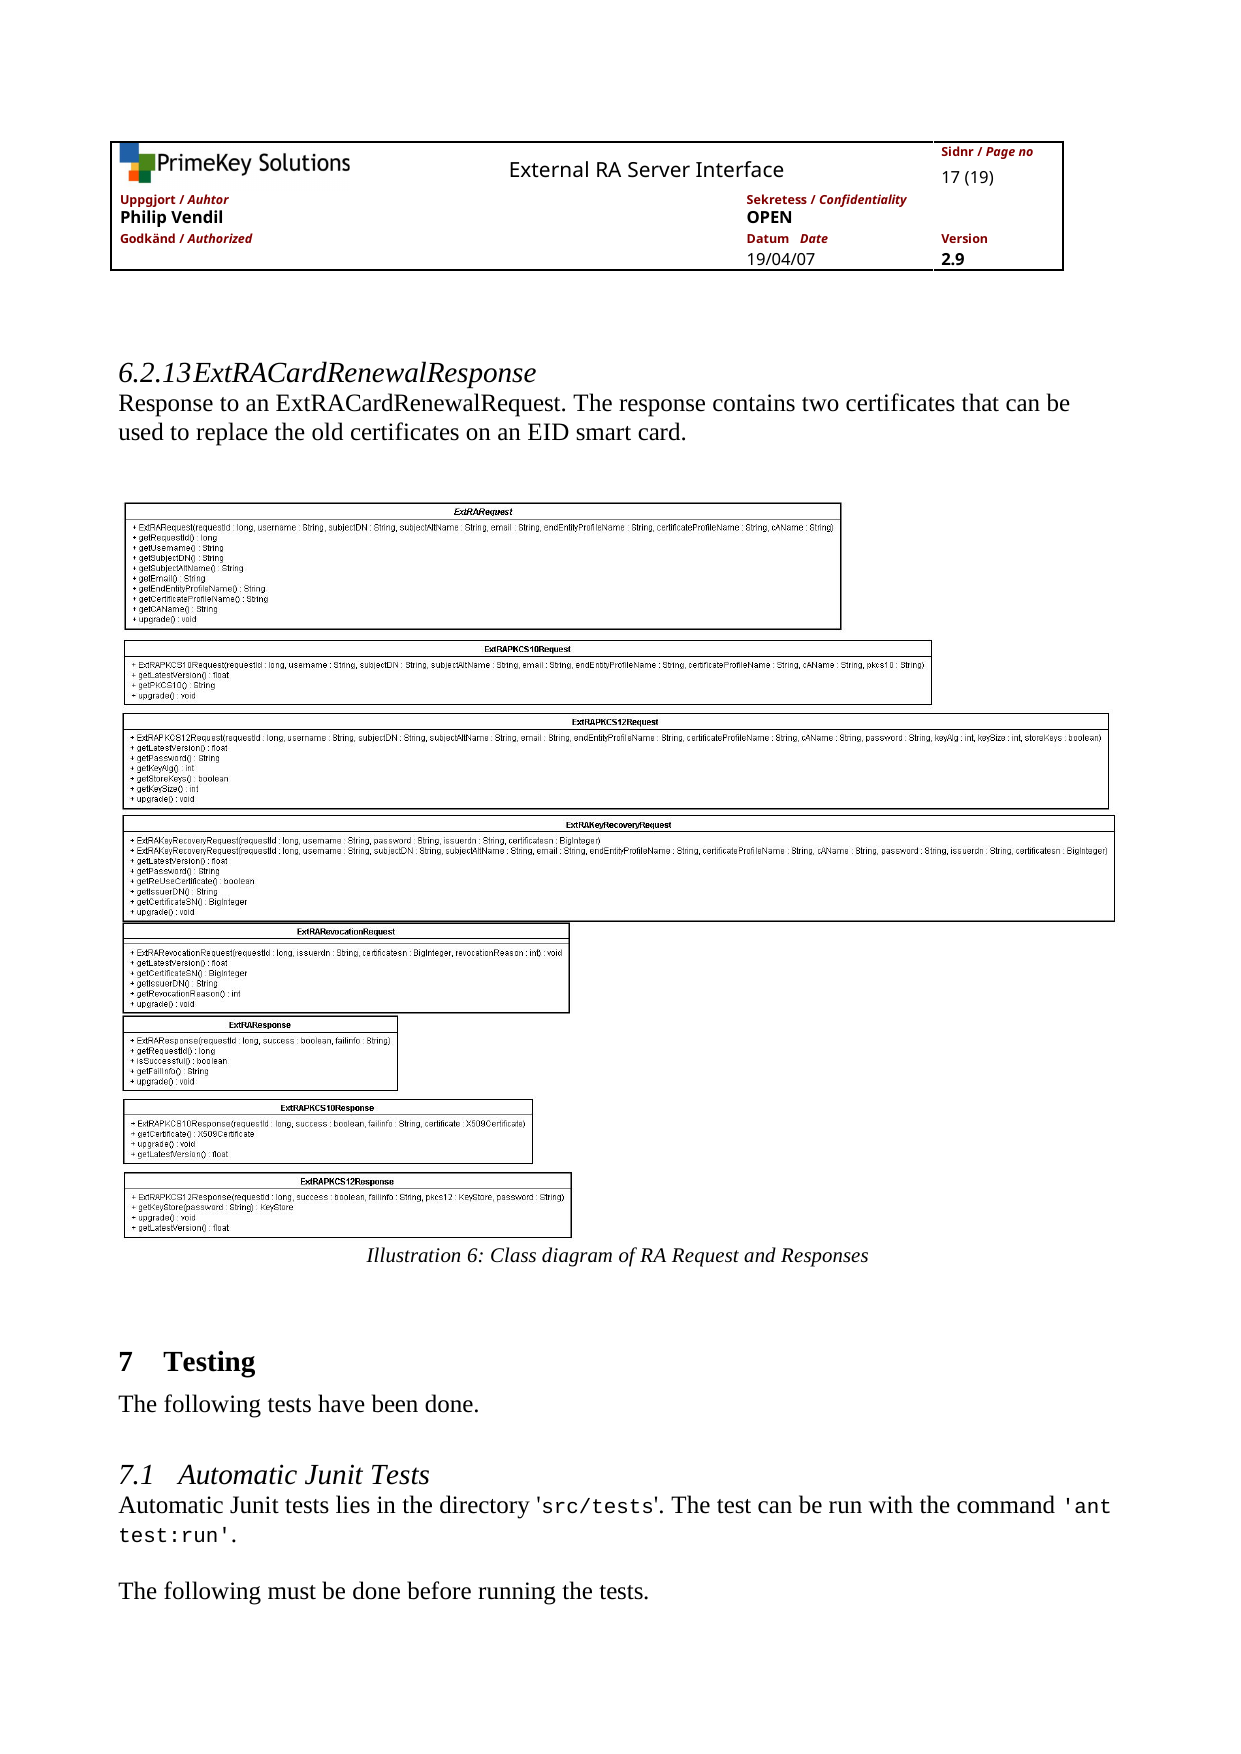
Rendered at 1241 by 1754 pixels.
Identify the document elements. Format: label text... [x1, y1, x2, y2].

text [117, 1267, 1120, 1292]
text Illustration 6: Class diagram of RA Request and Responses [117, 1244, 1120, 1267]
text Automatic Junit tests lies in the directory 'src/tests'. The test can be run with the command 'ant test:run'. [118, 1491, 1122, 1549]
text The following tests have been done. [118, 1390, 1122, 1418]
subtitle Automatic Junit Tests [118, 1459, 1122, 1491]
picture [116, 496, 1121, 1244]
text Response to an ExtRACardRenewalRequest. The response contains two certificates that can be used to replace the old certificates on an EID smart card. [118, 389, 1122, 445]
subtitle Testing [118, 1345, 1122, 1378]
text The following must be done before running the tests. [118, 1577, 1122, 1605]
subtitle ExtRACardRenewalResponse [118, 357, 1122, 389]
